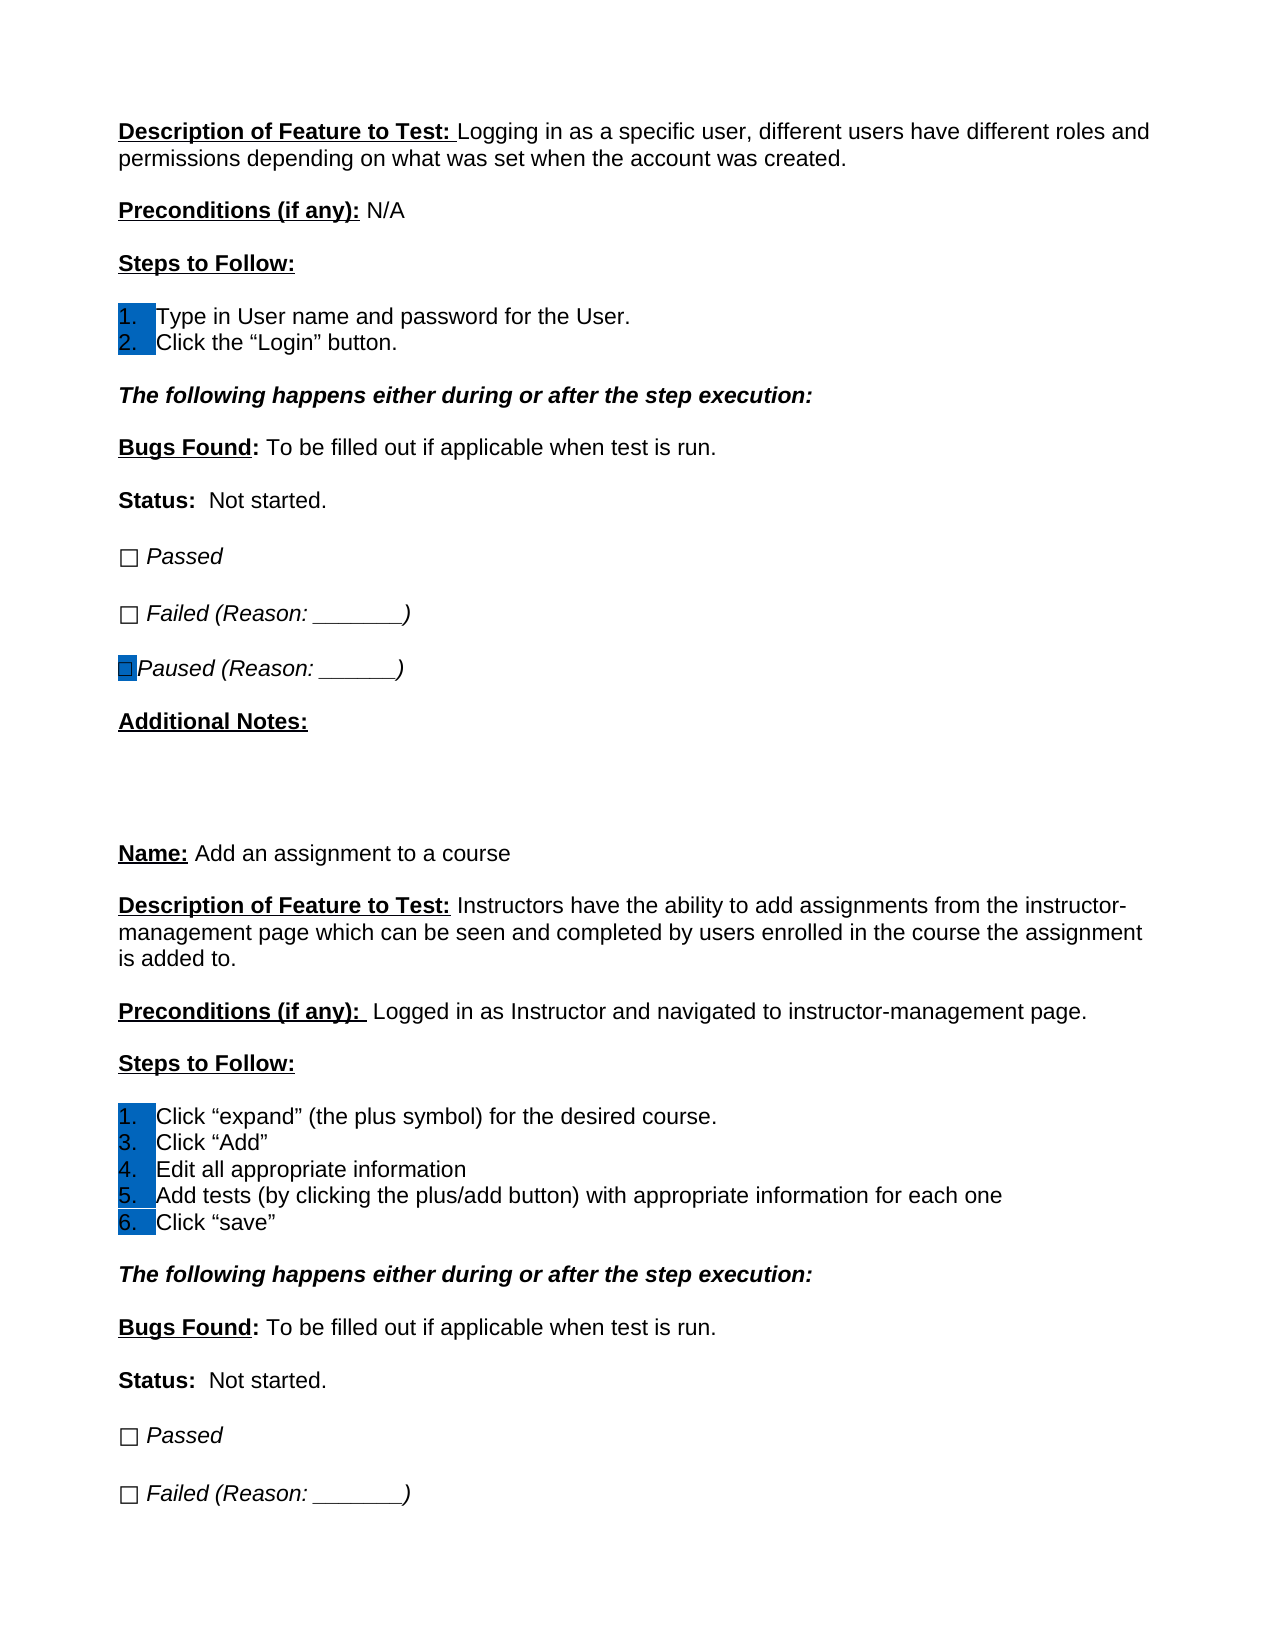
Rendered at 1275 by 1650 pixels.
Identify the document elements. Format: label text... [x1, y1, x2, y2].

text □ Passed [118, 1419, 1157, 1451]
text Bugs Found: To be filled out if applicable when test is run. [118, 1314, 1157, 1340]
text □ Failed (Reason: _______) [118, 597, 1157, 629]
list Click “save” [118, 1208, 1157, 1235]
list Add tests (by clicking the plus/add button) with appropriate information for each one [156, 1182, 1157, 1208]
text Bugs Found: To be filled out if applicable when test is run. [118, 434, 1157, 461]
text Status: Not started. [118, 487, 1157, 513]
text □ Failed (Reason: _______) [118, 1477, 1157, 1508]
text Preconditions (if any): N/A [118, 197, 1157, 223]
text □ Passed [118, 540, 1157, 571]
text Description of Feature to Test: Logging in as a specific user, different users have different roles and permissions depending on what was set when the account was created. [118, 118, 1157, 171]
list Click “expand” (the plus symbol) for the desired course. [156, 1103, 1157, 1129]
text The following happens either during or after the step execution: [118, 1261, 1157, 1287]
list Edit all appropriate information [156, 1156, 1157, 1182]
text Preconditions (if any): Logged in as Instructor and navigated to instructor-management page. [118, 998, 1157, 1024]
text Description of Feature to Test: Instructors have the ability to add assignments from the instructor-management page which can be seen and completed by users enrolled in the course the assignment is added to. [118, 892, 1157, 971]
list Click “Add” [156, 1129, 1157, 1156]
text Additional Notes: [118, 708, 1157, 734]
list Type in User name and password for the User. [156, 303, 1157, 329]
text Steps to Follow: [118, 1050, 1157, 1077]
list Click the “Login” button. [156, 329, 1157, 355]
text Steps to Follow: [118, 250, 1157, 276]
list Paused (Reason: ______) [137, 655, 1157, 681]
text Name: Add an assignment to a course [118, 839, 1157, 866]
text The following happens either during or after the step execution: [118, 382, 1157, 408]
text Status: Not started. [118, 1367, 1157, 1393]
